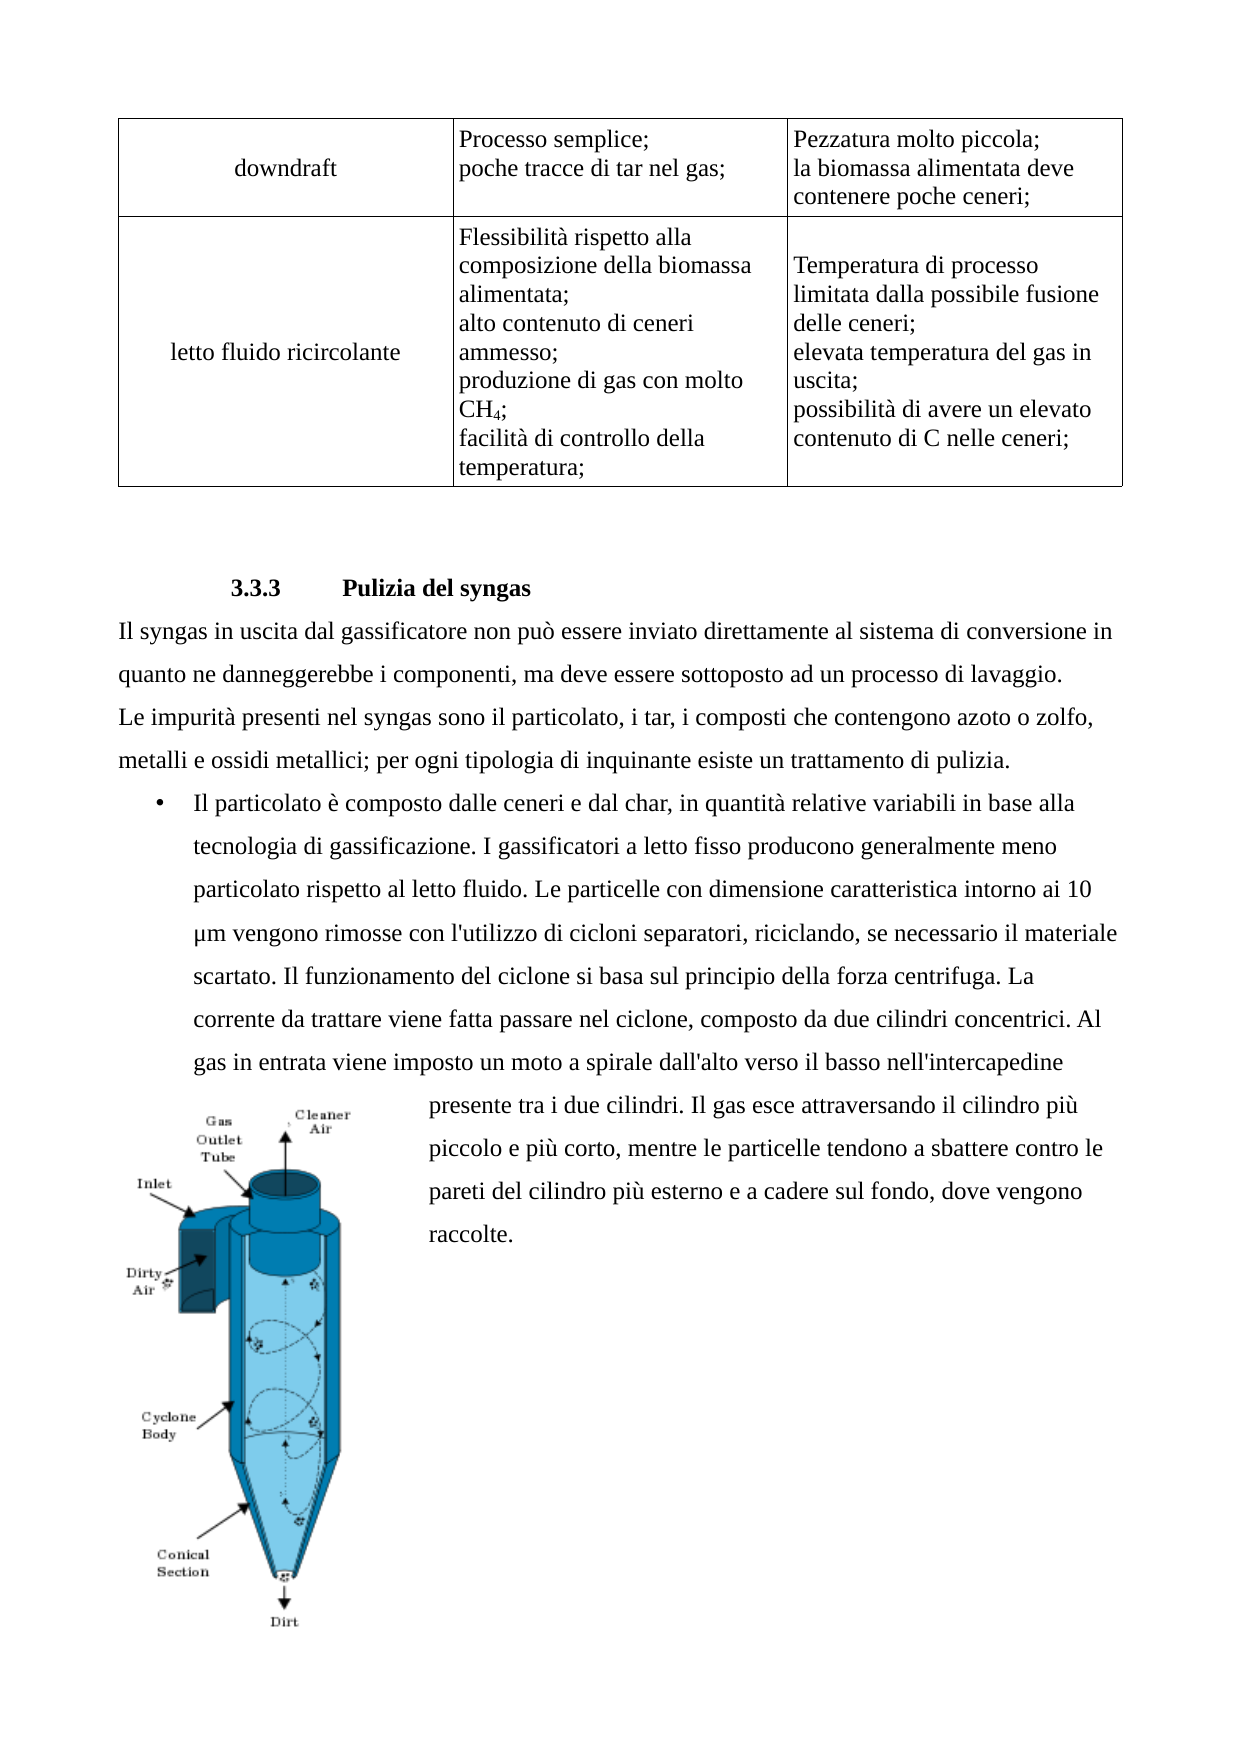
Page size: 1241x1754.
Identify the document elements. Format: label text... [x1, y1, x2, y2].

table_cell Pezzatura molto piccola; la biomassa alimentata deve contenere poche ceneri; [788, 119, 1122, 216]
picture [119, 1104, 354, 1633]
table_cell downdraft [119, 119, 453, 216]
table_cell Temperatura di processo limitata dalla possibile fusione delle ceneri; elevata temperatura del gas in uscita; possibilità di avere un elevato contenuto di C nelle ceneri; [788, 217, 1122, 486]
table_cell Flessibilità rispetto alla composizione della biomassa alimentata; alto contenuto di ceneri ammesso; produzione di gas con molto CH4; facilità di controllo della temperatura; [454, 217, 787, 486]
text Le impurità presenti nel syngas sono il particolato, i tar, i composti che contengono azoto o zolfo, metalli e ossidi metallici; per ogni tipologia di inquinante esiste un trattamento di pulizia. [118, 702, 1122, 774]
text Il syngas in uscita dal gassificatore non può essere inviato direttamente al sistema di conversione in quanto ne danneggerebbe i componenti, ma deve essere sottoposto ad un processo di lavaggio. [118, 616, 1122, 688]
table_cell Processo semplice; poche tracce di tar nel gas; [454, 119, 787, 216]
table_cell letto fluido ricircolante [119, 217, 453, 486]
list Pulizia del syngas [231, 573, 1122, 601]
list Il particolato è composto dalle ceneri e dal char, in quantità relative variabili in base alla tecnologia di gassificazione. I gassificatori a letto fisso producono generalmente meno particolato rispetto al letto fluido. Le particelle con dimensione caratteristica intorno ai 10 μm vengono rimosse con l'utilizzo di cicloni separatori, riciclando, se necessario il materiale scartato. Il funzionamento del ciclone si basa sul principio della forza centrifuga. La corrente da trattare viene fatta passare nel ciclone, composto da due cilindri concentrici. Al gas in entrata viene imposto un moto a spirale dall'alto verso il basso nell'intercapedine presente tra i due cilindri. Il gas esce attraversando il cilindro più piccolo e più corto, mentre le particelle tendono a sbattere contro le pareti del cilindro più esterno e a cadere sul fondo, dove vengono raccolte. [156, 788, 1122, 1248]
